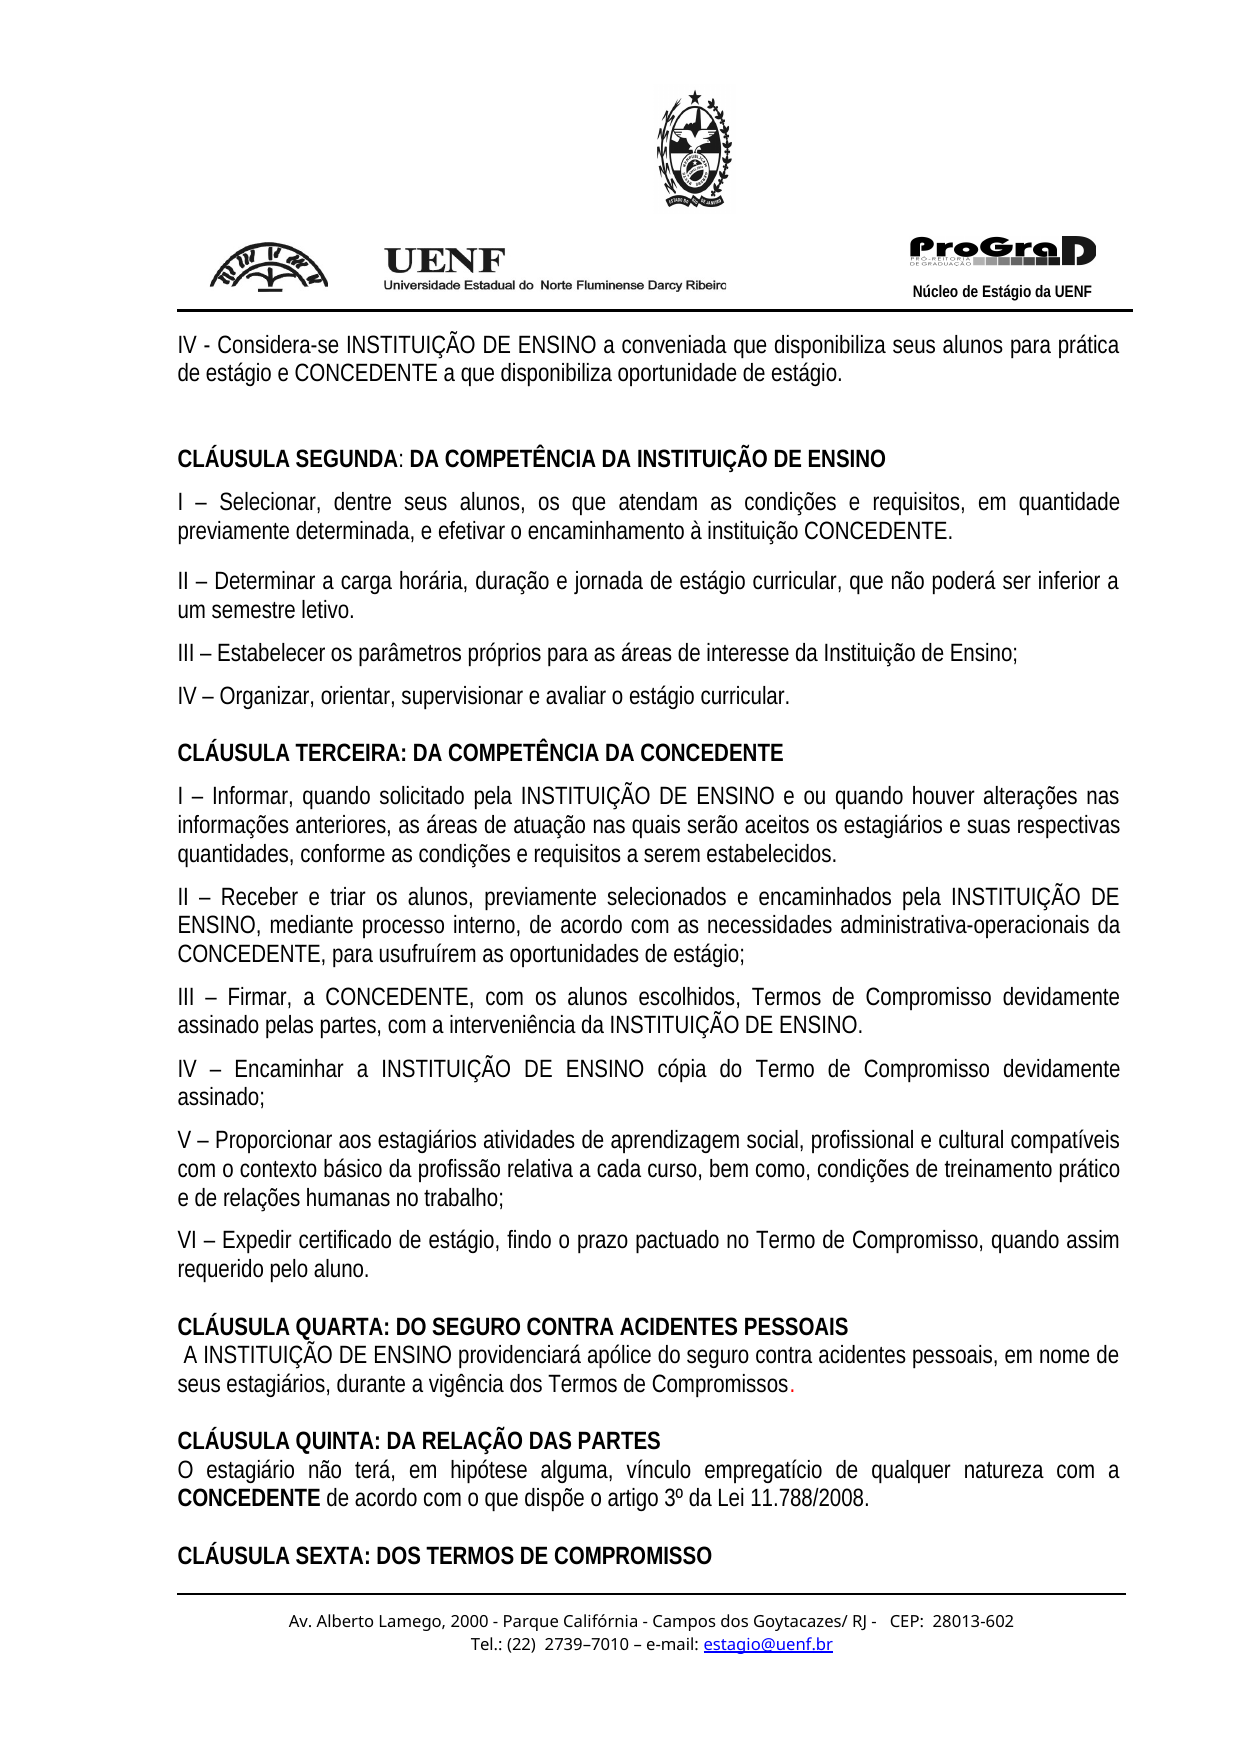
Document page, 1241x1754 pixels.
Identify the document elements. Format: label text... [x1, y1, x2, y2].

text VI – Expedir certificado de estágio, findo o prazo pactuado no Termo de Compromisso, quando assim requerido pelo aluno. [177, 1226, 1122, 1283]
text II – Determinar a carga horária, duração e jornada de estágio curricular, que não poderá ser inferior a um semestre letivo. [177, 566, 1122, 623]
text III – Estabelecer os parâmetros próprios para as áreas de interesse da Instituição de Ensino; [177, 638, 1122, 667]
text IV – Organizar, orientar, supervisionar e avaliar o estágio curricular. [177, 681, 1122, 709]
text IV - Considera-se INSTITUIÇÃO DE ENSINO a conveniada que disponibiliza seus alunos para prática de estágio e CONCEDENTE a que disponibiliza oportunidade de estágio. [177, 330, 1122, 387]
text I – Selecionar, dentre seus alunos, os que atendam as condições e requisitos, em quantidade previamente determinada, e efetivar o encaminhamento à instituição CONCEDENTE. [177, 487, 1122, 545]
text CLÁUSULA QUARTA: DO SEGURO CONTRA ACIDENTES PESSOAIS [177, 1311, 1122, 1340]
picture [209, 242, 328, 292]
picture [653, 84, 736, 214]
text III – Firmar, a CONCEDENTE, com os alunos escolhidos, Termos de Compromisso devidamente assinado pelas partes, com a interveniência da INSTITUIÇÃO DE ENSINO. [177, 982, 1122, 1039]
text I – Informar, quando solicitado pela INSTITUIÇÃO DE ENSINO e ou quando houver alterações nas informações anteriores, as áreas de atuação nas quais serão aceitos os estagiários e suas respectivas quantidades, conforme as condições e requisitos a serem estabelecidos. [177, 781, 1122, 867]
text V – Proporcionar aos estagiários atividades de aprendizagem social, profissional e cultural compatíveis com o contexto básico da profissão relativa a cada curso, bem como, condições de treinamento prático e de relações humanas no trabalho; [177, 1125, 1122, 1211]
picture [384, 248, 727, 292]
text CLÁUSULA SEXTA: DOS TERMOS DE COMPROMISSO [177, 1541, 1122, 1569]
text IV – Encaminhar a INSTITUIÇÃO DE ENSINO cópia do Termo de Compromisso devidamente assinado; [177, 1053, 1122, 1111]
text A INSTITUIÇÃO DE ENSINO providenciará apólice do seguro contra acidentes pessoais, em nome de seus estagiários, durante a vigência dos Termos de Compromissos. [177, 1340, 1122, 1397]
text O estagiário não terá, em hipótese alguma, vínculo empregatício de qualquer natureza com a CONCEDENTE de acordo com o que dispõe o artigo 3º da Lei 11.788/2008. [177, 1455, 1122, 1512]
text CLÁUSULA SEGUNDA: DA COMPETÊNCIA DA INSTITUIÇÃO DE ENSINO [177, 444, 1122, 473]
text CLÁUSULA QUINTA: DA RELAÇÃO DAS PARTES [177, 1426, 1122, 1455]
text II – Receber e triar os alunos, previamente selecionados e encaminhados pela INSTITUIÇÃO DE ENSINO, mediante processo interno, de acordo com as necessidades administrativa-operacionais da CONCEDENTE, para usufruírem as oportunidades de estágio; [177, 882, 1122, 967]
text CLÁUSULA TERCEIRA: DA COMPETÊNCIA DA CONCEDENTE [177, 738, 1122, 767]
